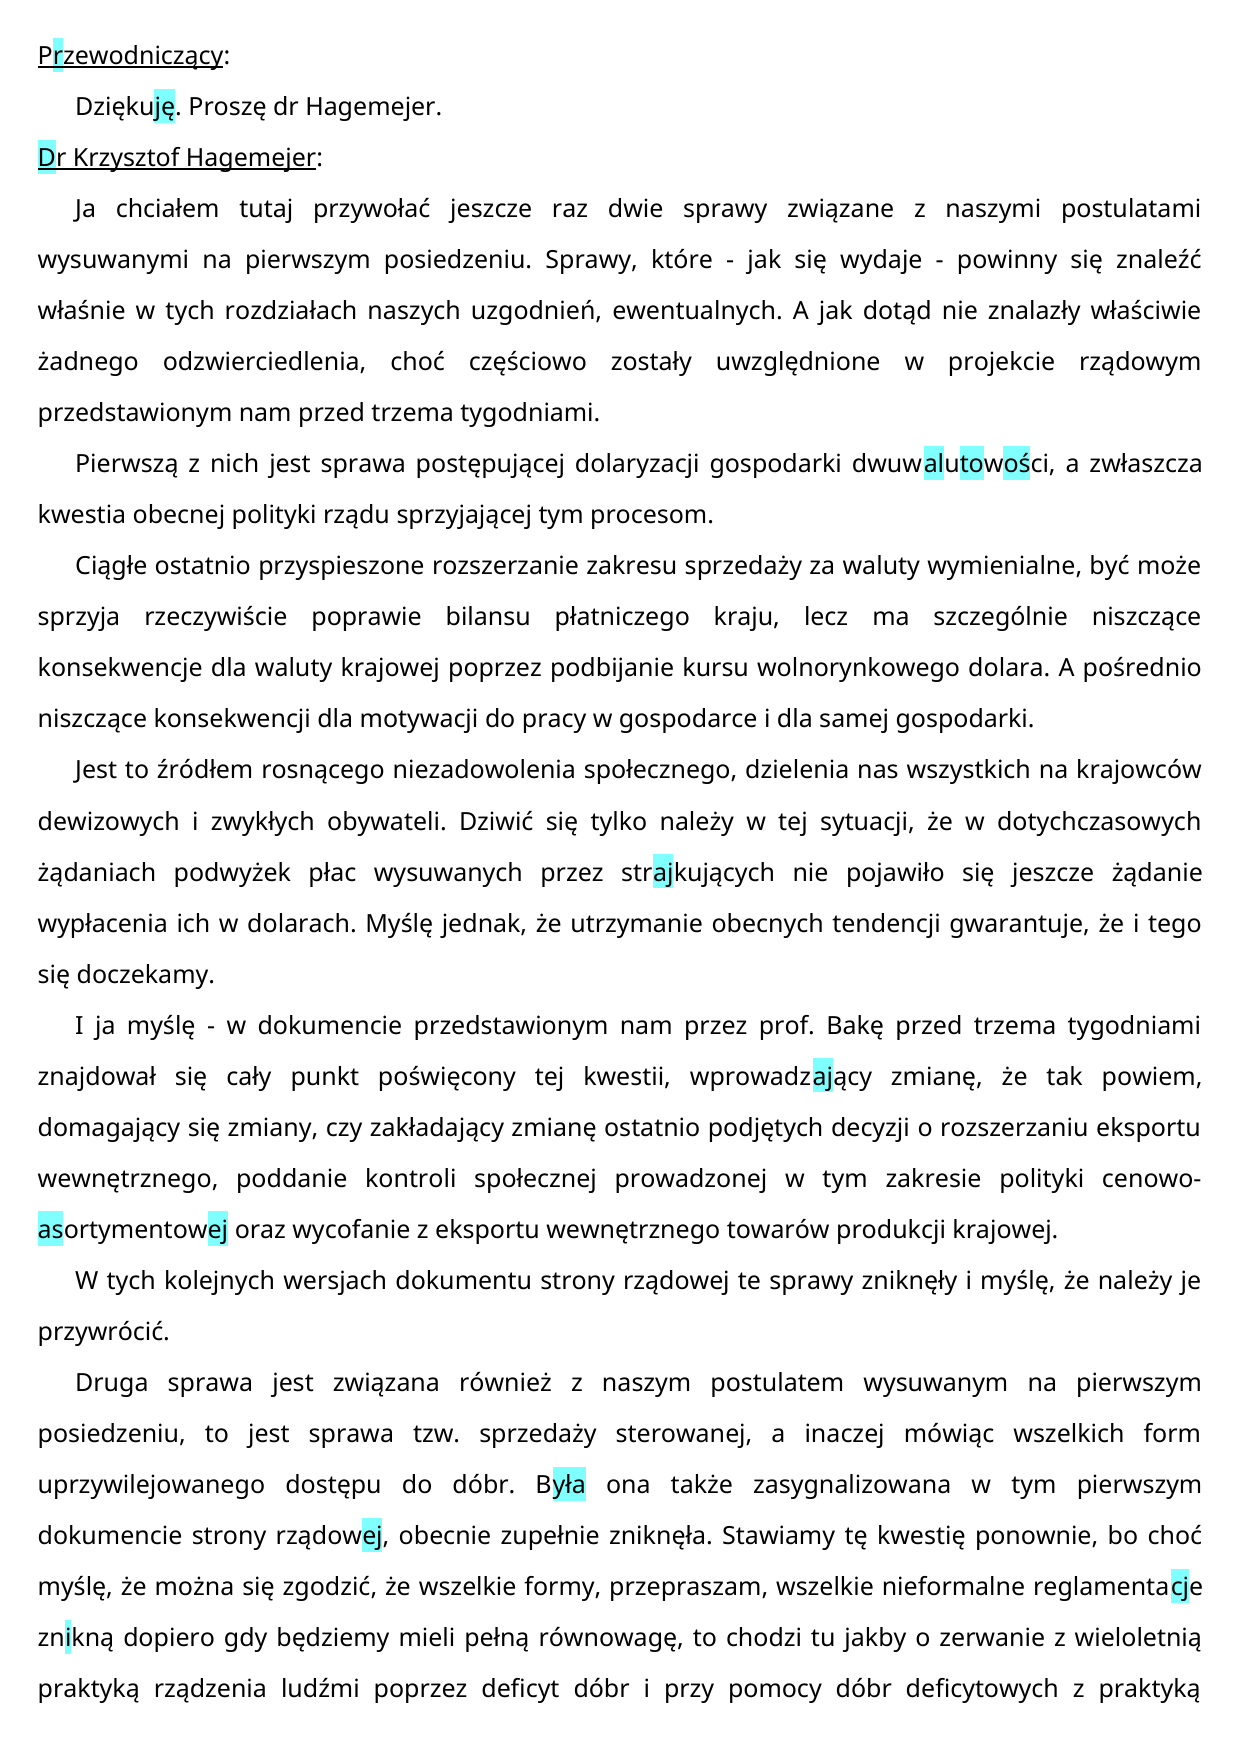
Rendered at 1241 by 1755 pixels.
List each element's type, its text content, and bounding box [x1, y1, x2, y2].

text Przewodniczący: [37, 37, 1203, 72]
text W tych kolejnych wersjach dokumentu strony rządowej te sprawy zniknęły i myślę, że należy je przywrócić. [37, 1262, 1203, 1348]
text Jest to źródłem rosnącego niezadowolenia społecznego, dzielenia nas wszystkich na krajowców dewizowych i zwykłych obywateli. Dziwić się tylko należy w tej sytuacji, że w dotychczasowych żądaniach podwyżek płac wysuwanych przez strajkujących nie pojawiło się jeszcze żądanie wypłacenia ich w dolarach. Myślę jednak, że utrzymanie obecnych tendencji gwarantuje, że i tego się doczekamy. [37, 752, 1203, 990]
text Dr Krzysztof Hagemejer: [37, 139, 1203, 174]
text Pierwszą z nich jest sprawa postępującej dolaryzacji gospodarki dwuwalutowości, a zwłaszcza kwestia obecnej polityki rządu sprzyjającej tym procesom. [37, 446, 1203, 531]
text Druga sprawa jest związana również z naszym postulatem wysuwanym na pierwszym posiedzeniu, to jest sprawa tzw. sprzedaży sterowanej, a inaczej mówiąc wszelkich form uprzywilejowanego dostępu do dóbr. Była ona także zasygnalizowana w tym pierwszym dokumencie strony rządowej, obecnie zupełnie zniknęła. Stawiamy tę kwestię ponownie, bo choć myślę, że można się zgodzić, że wszelkie formy, przepraszam, wszelkie nieformalne reglamentacje znikną dopiero gdy będziemy mieli pełną równowagę, to chodzi tu jakby o zerwanie z wieloletnią praktyką rządzenia ludźmi poprzez deficyt dóbr i przy pomocy dóbr deficytowych z praktyką [37, 1364, 1203, 1705]
text Ja chciałem tutaj przywołać jeszcze raz dwie sprawy związane z naszymi postulatami wysuwanymi na pierwszym posiedzeniu. Sprawy, które - jak się wydaje - powinny się znaleźć właśnie w tych rozdziałach naszych uzgodnień, ewentualnych. A jak dotąd nie znalazły właściwie żadnego odzwierciedlenia, choć częściowo zostały uwzględnione w projekcie rządowym przedstawionym nam przed trzema tygodniami. [37, 191, 1203, 429]
text Ciągłe ostatnio przyspieszone rozszerzanie zakresu sprzedaży za waluty wymienialne, być może sprzyja rzeczywiście poprawie bilansu płatniczego kraju, lecz ma szczególnie niszczące konsekwencje dla waluty krajowej poprzez podbijanie kursu wolnorynkowego dolara. A pośrednio niszczące konsekwencji dla motywacji do pracy w gospodarce i dla samej gospodarki. [37, 548, 1203, 735]
text I ja myślę - w dokumencie przedstawionym nam przez prof. Bakę przed trzema tygodniami znajdował się cały punkt poświęcony tej kwestii, wprowadzający zmianę, że tak powiem, domagający się zmiany, czy zakładający zmianę ostatnio podjętych decyzji o rozszerzaniu eksportu wewnętrznego, poddanie kontroli społecznej prowadzonej w tym zakresie polityki cenowo-asortymentowej oraz wycofanie z eksportu wewnętrznego towarów produkcji krajowej. [37, 1007, 1203, 1246]
text Dziękuję. Proszę dr Hagemejer. [37, 88, 1203, 123]
